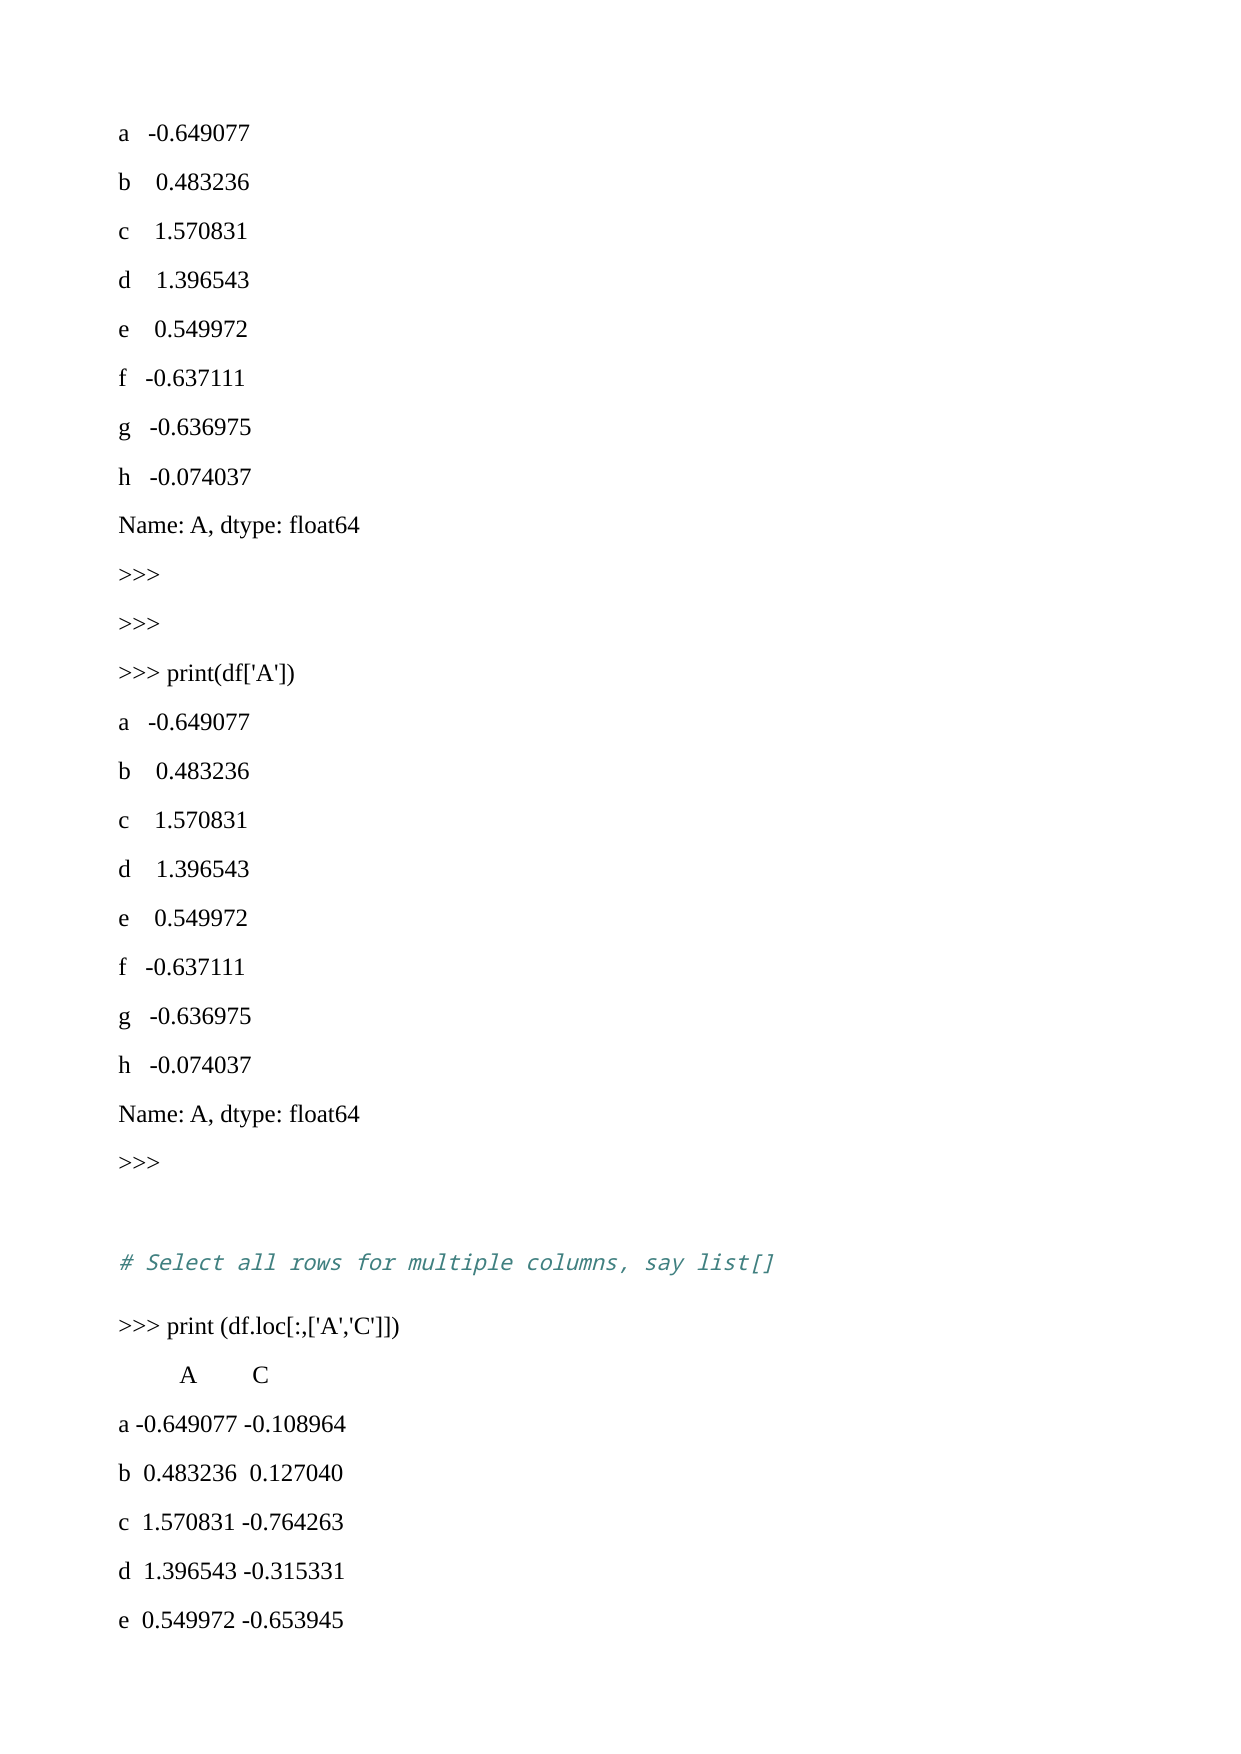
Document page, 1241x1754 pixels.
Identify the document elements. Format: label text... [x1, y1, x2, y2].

text >>> print(df['A']) [118, 658, 1122, 687]
text h -0.074037 [118, 462, 1122, 490]
text # Select all rows for multiple columns, say list[] [118, 1247, 1122, 1276]
text h -0.074037 [118, 1050, 1122, 1079]
text f -0.637111 [118, 952, 1122, 981]
text Name: A, dtype: float64 [118, 1099, 1122, 1128]
text e 0.549972 [118, 903, 1122, 932]
text g -0.636975 [118, 1001, 1122, 1030]
text a -0.649077 -0.108964 [118, 1409, 1122, 1438]
text >>> [118, 1148, 1122, 1177]
text f -0.637111 [118, 363, 1122, 392]
text d 1.396543 -0.315331 [118, 1556, 1122, 1585]
text b 0.483236 [118, 167, 1122, 196]
text >>> print (df.loc[:,['A','C']]) [118, 1276, 1122, 1339]
text b 0.483236 0.127040 [118, 1458, 1122, 1487]
text d 1.396543 [118, 854, 1122, 883]
text Name: A, dtype: float64 [118, 511, 1122, 539]
text >>> [118, 560, 1122, 588]
text a -0.649077 [118, 707, 1122, 736]
text e 0.549972 [118, 314, 1122, 343]
text a -0.649077 [118, 118, 1122, 147]
text c 1.570831 [118, 216, 1122, 245]
text c 1.570831 -0.764263 [118, 1507, 1122, 1536]
text d 1.396543 [118, 265, 1122, 294]
text g -0.636975 [118, 412, 1122, 441]
text A C [118, 1360, 1122, 1389]
text >>> [118, 609, 1122, 637]
text c 1.570831 [118, 805, 1122, 834]
text b 0.483236 [118, 756, 1122, 785]
text e 0.549972 -0.653945 [118, 1605, 1122, 1634]
